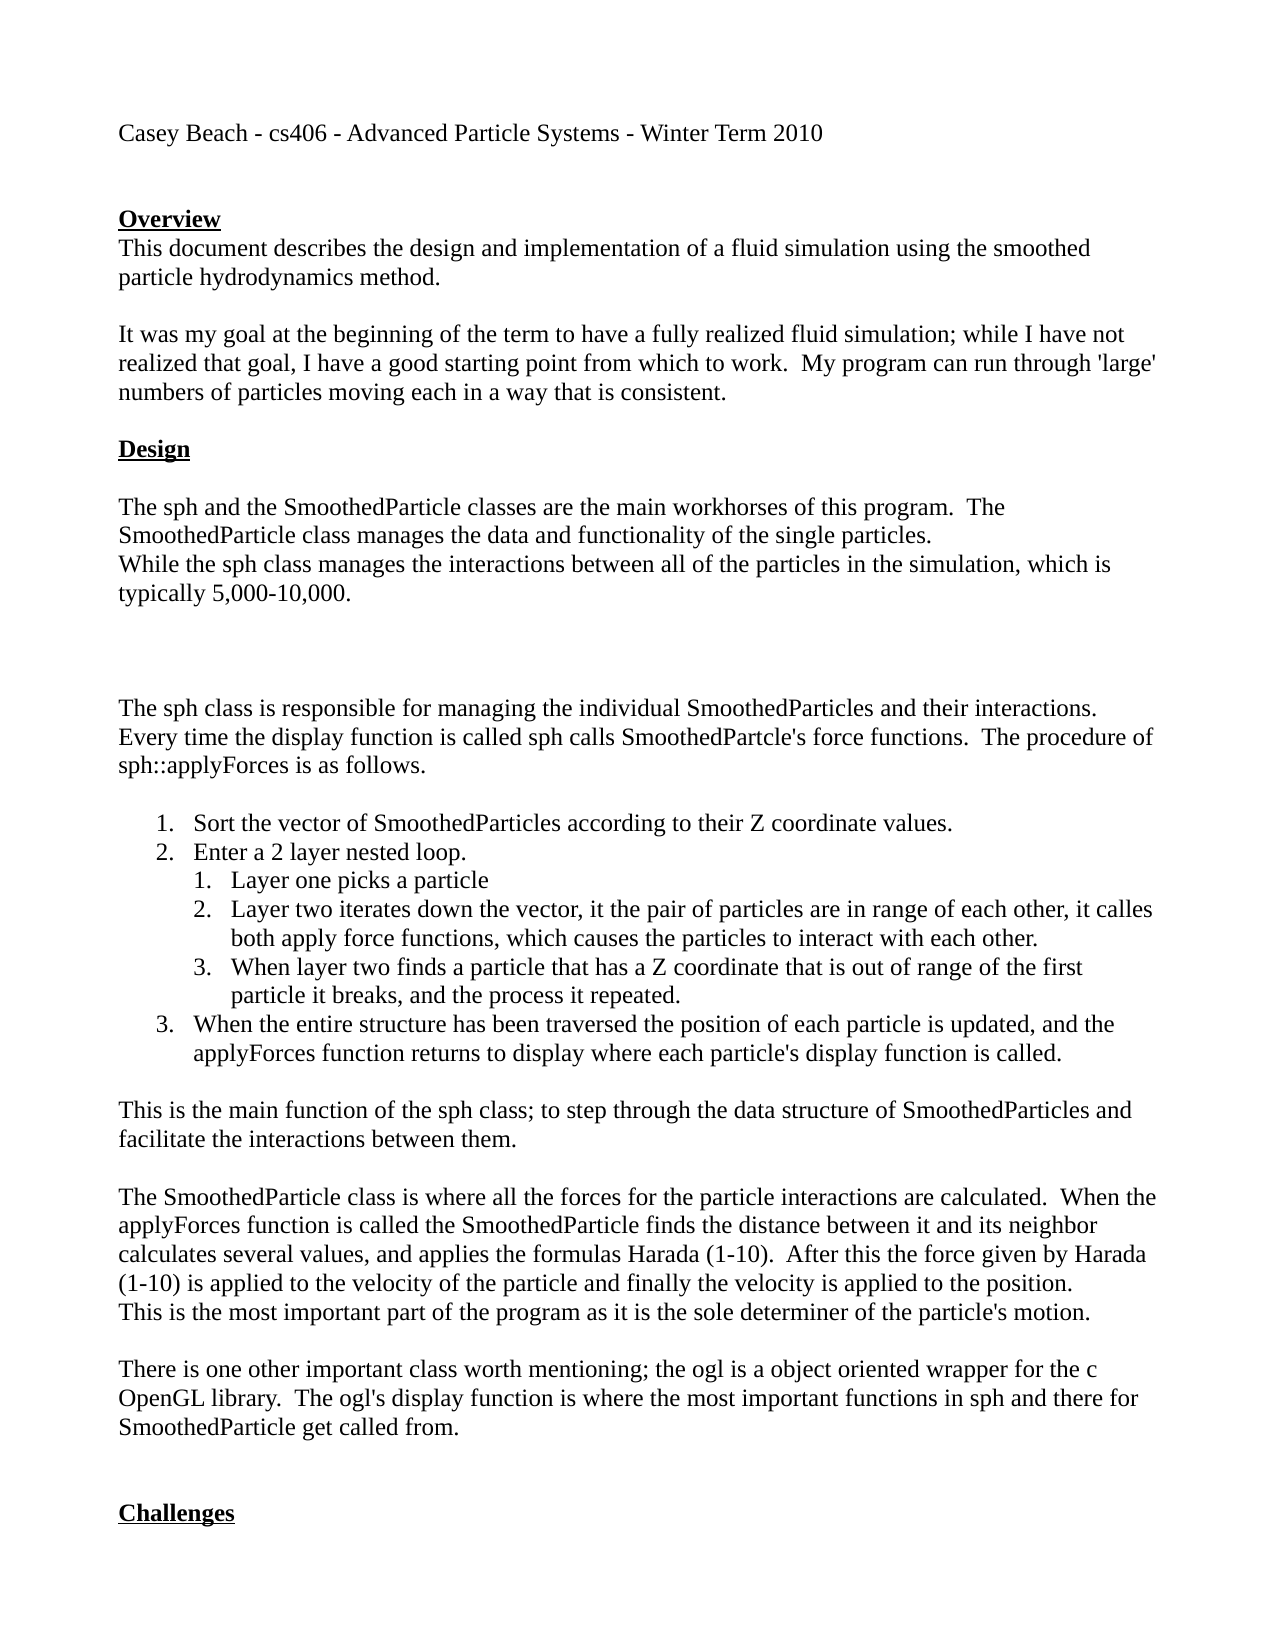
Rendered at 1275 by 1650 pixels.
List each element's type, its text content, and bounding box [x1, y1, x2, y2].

list Layer two iterates down the vector, it the pair of particles are in range of each other, it calles both apply force functions, which causes the particles to interact with each other. [193, 894, 1157, 952]
text This document describes the design and implementation of a fluid simulation using the smoothed particle hydrodynamics method. [118, 233, 1157, 291]
text applyForces function is called the SmoothedParticle finds the distance between it and its neighbor calculates several values, and applies the formulas Harada (1-10). After this the force given by Harada (1-10) is applied to the velocity of the particle and finally the velocity is applied to the position. [118, 1211, 1157, 1297]
list Layer one picks a particle [193, 866, 1157, 894]
text It was my goal at the beginning of the term to have a fully realized fluid simulation; while I have not realized that goal, I have a good starting point from which to work. My program can run through 'large' numbers of particles moving each in a way that is consistent. [118, 319, 1157, 406]
text There is one other important class worth mentioning; the ogl is a object oriented wrapper for the c OpenGL library. The ogl's display function is where the most important functions in sph and there for SmoothedParticle get called from. [118, 1354, 1157, 1441]
list Enter a 2 layer nested loop. [156, 837, 1157, 866]
text The sph and the SmoothedParticle classes are the main workhorses of this program. The SmoothedParticle class manages the data and functionality of the single particles. [118, 492, 1157, 549]
text The SmoothedParticle class is where all the forces for the particle interactions are calculated. When the [118, 1182, 1157, 1211]
text Design [118, 434, 1157, 463]
text Every time the display function is called sph calls SmoothedPartcle's force functions. The procedure of sph::applyForces is as follows. [118, 722, 1157, 779]
text While the sph class manages the interactions between all of the particles in the simulation, which is typically 5,000-10,000. [118, 549, 1157, 607]
text Casey Beach - cs406 - Advanced Particle Systems - Winter Term 2010 [118, 118, 1157, 147]
text This is the most important part of the program as it is the sole determiner of the particle's motion. [118, 1297, 1157, 1326]
list When layer two finds a particle that has a Z coordinate that is out of range of the first particle it breaks, and the process it repeated. [193, 952, 1157, 1009]
list Sort the vector of SmoothedParticles according to their Z coordinate values. [156, 808, 1157, 837]
list When the entire structure has been traversed the position of each particle is updated, and the applyForces function returns to display where each particle's display function is called. [156, 1009, 1157, 1067]
text Overview [118, 204, 1157, 233]
text The sph class is responsible for managing the individual SmoothedParticles and their interactions. [118, 693, 1157, 722]
text Challenges [118, 1498, 1157, 1527]
text This is the main function of the sph class; to step through the data structure of SmoothedParticles and facilitate the interactions between them. [118, 1096, 1157, 1153]
